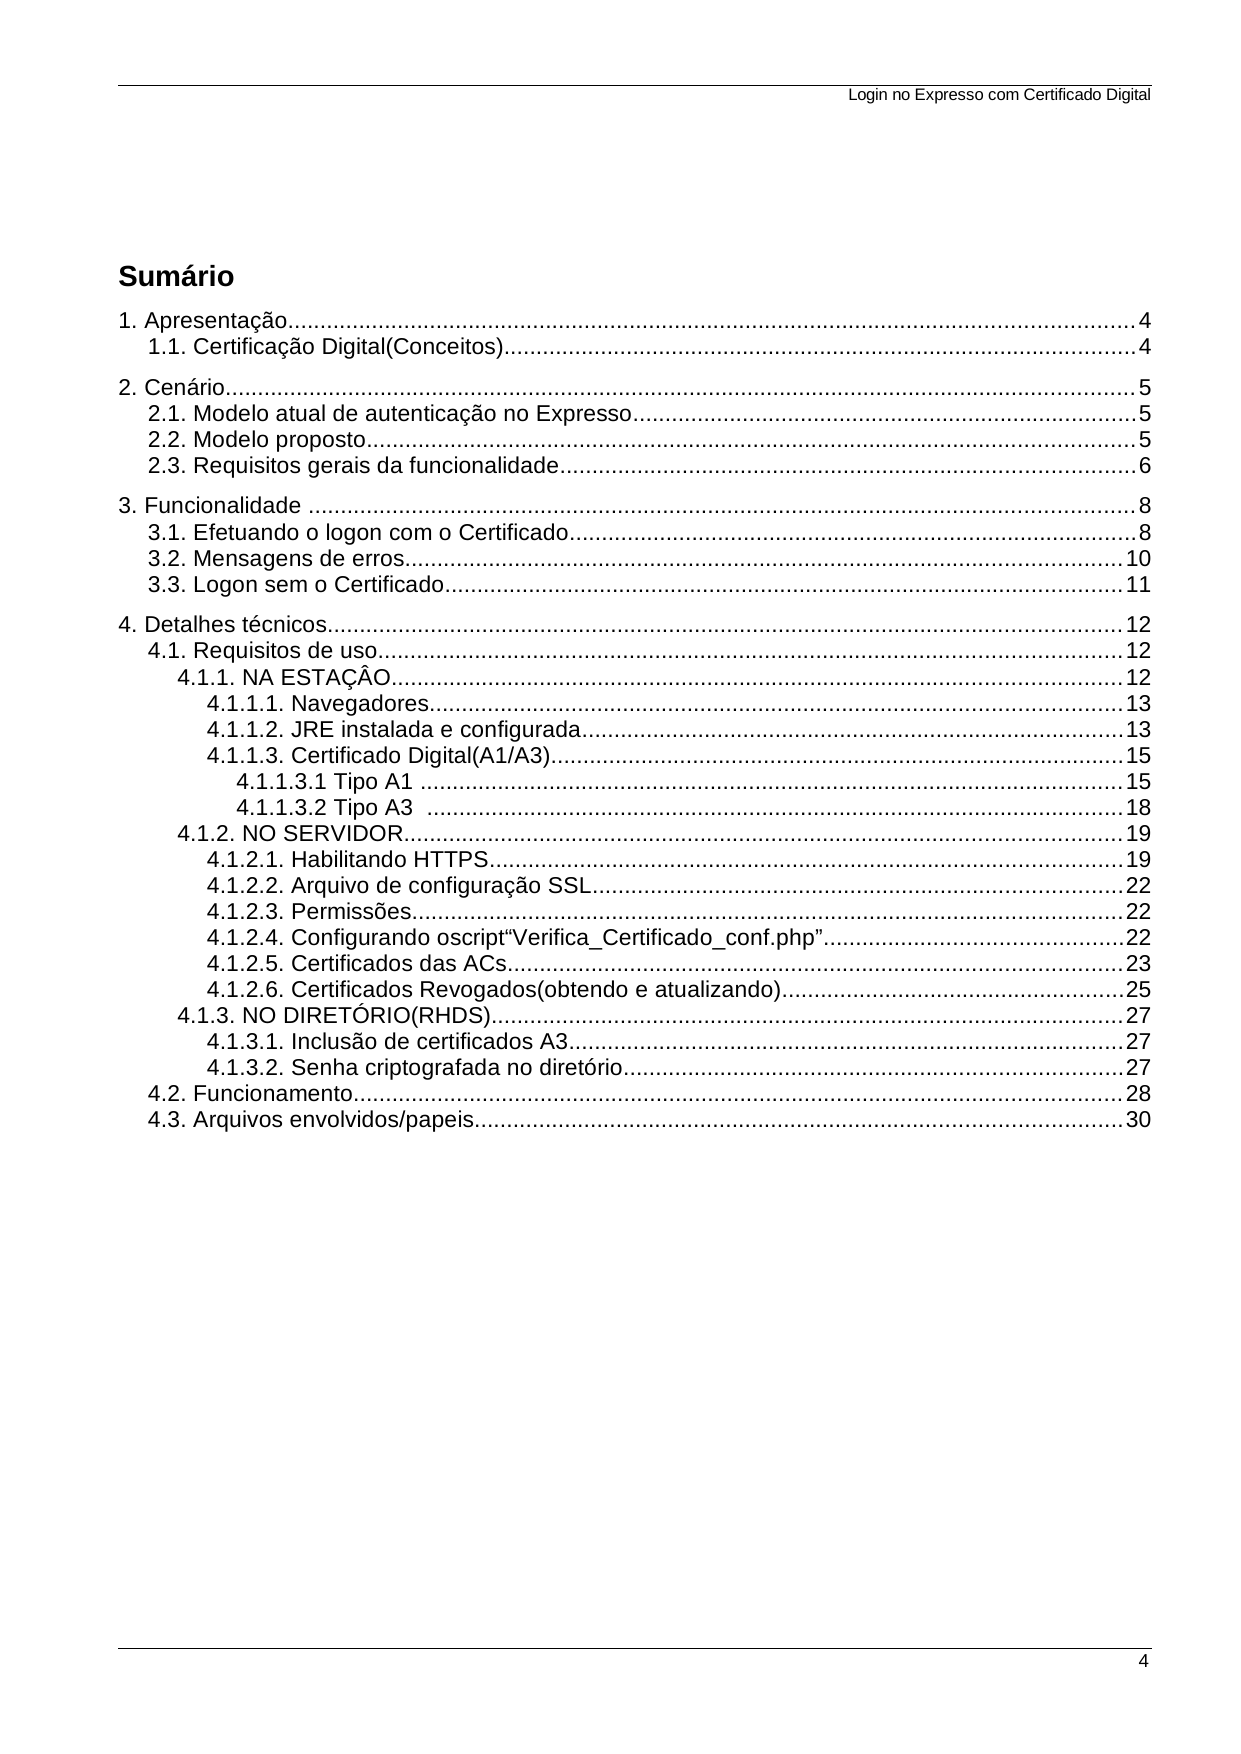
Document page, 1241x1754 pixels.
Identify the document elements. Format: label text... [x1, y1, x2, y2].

text 4.1.3.1. Inclusão de certificados A3 27 [207, 1028, 1152, 1054]
text 3. Funcionalidade 8 [118, 493, 1152, 519]
text 4.1.1.1. Navegadores 13 [207, 690, 1152, 716]
text 4.1.1. NA ESTAÇÂO 12 [177, 664, 1152, 690]
text 4.1.3. NO DIRETÓRIO(RHDS) 27 [177, 1002, 1152, 1028]
text 3.1. Efetuando o logon com o Certificado 8 [148, 519, 1152, 545]
text 4.1.1.2. JRE instalada e configurada 13 [207, 716, 1152, 742]
text 4.1.2.2. Arquivo de configuração SSL 22 [207, 872, 1152, 898]
text 4.1.2.5. Certificados das ACs 23 [207, 950, 1152, 976]
subtitle Sumário [118, 260, 1152, 292]
text 4.1.1.3.2 Tipo A3 18 [236, 794, 1152, 820]
text 3.2. Mensagens de erros 10 [148, 545, 1152, 571]
text 4.1.2.1. Habilitando HTTPS 19 [207, 846, 1152, 872]
text 2.1. Modelo atual de autenticação no Expresso 5 [148, 400, 1152, 426]
text 4.1.2.4. Configurando oscript“Verifica_Certificado_conf.php” 22 [207, 924, 1152, 950]
text 3.3. Logon sem o Certificado 11 [148, 571, 1152, 597]
text 4. Detalhes técnicos 12 [118, 612, 1152, 638]
text 4.1.2.6. Certificados Revogados(obtendo e atualizando) 25 [207, 976, 1152, 1002]
text 1.1. Certificação Digital(Conceitos) 4 [148, 333, 1152, 359]
text 2.2. Modelo proposto 5 [148, 426, 1152, 452]
text 4.3. Arquivos envolvidos/papeis 30 [148, 1107, 1152, 1133]
text 4.1. Requisitos de uso 12 [148, 638, 1152, 664]
text 4.1.2. NO SERVIDOR 19 [177, 820, 1152, 846]
text 2.3. Requisitos gerais da funcionalidade 6 [148, 452, 1152, 478]
text 2. Cenário 5 [118, 374, 1152, 400]
text 4.1.2.3. Permissões 22 [207, 898, 1152, 924]
text 1. Apresentação 4 [118, 307, 1152, 333]
text 4.1.3.2. Senha criptografada no diretório 27 [207, 1054, 1152, 1081]
text 4.2. Funcionamento 28 [148, 1081, 1152, 1107]
text 4.1.1.3.1 Tipo A1 15 [236, 768, 1152, 794]
text 4.1.1.3. Certificado Digital(A1/A3) 15 [207, 742, 1152, 768]
